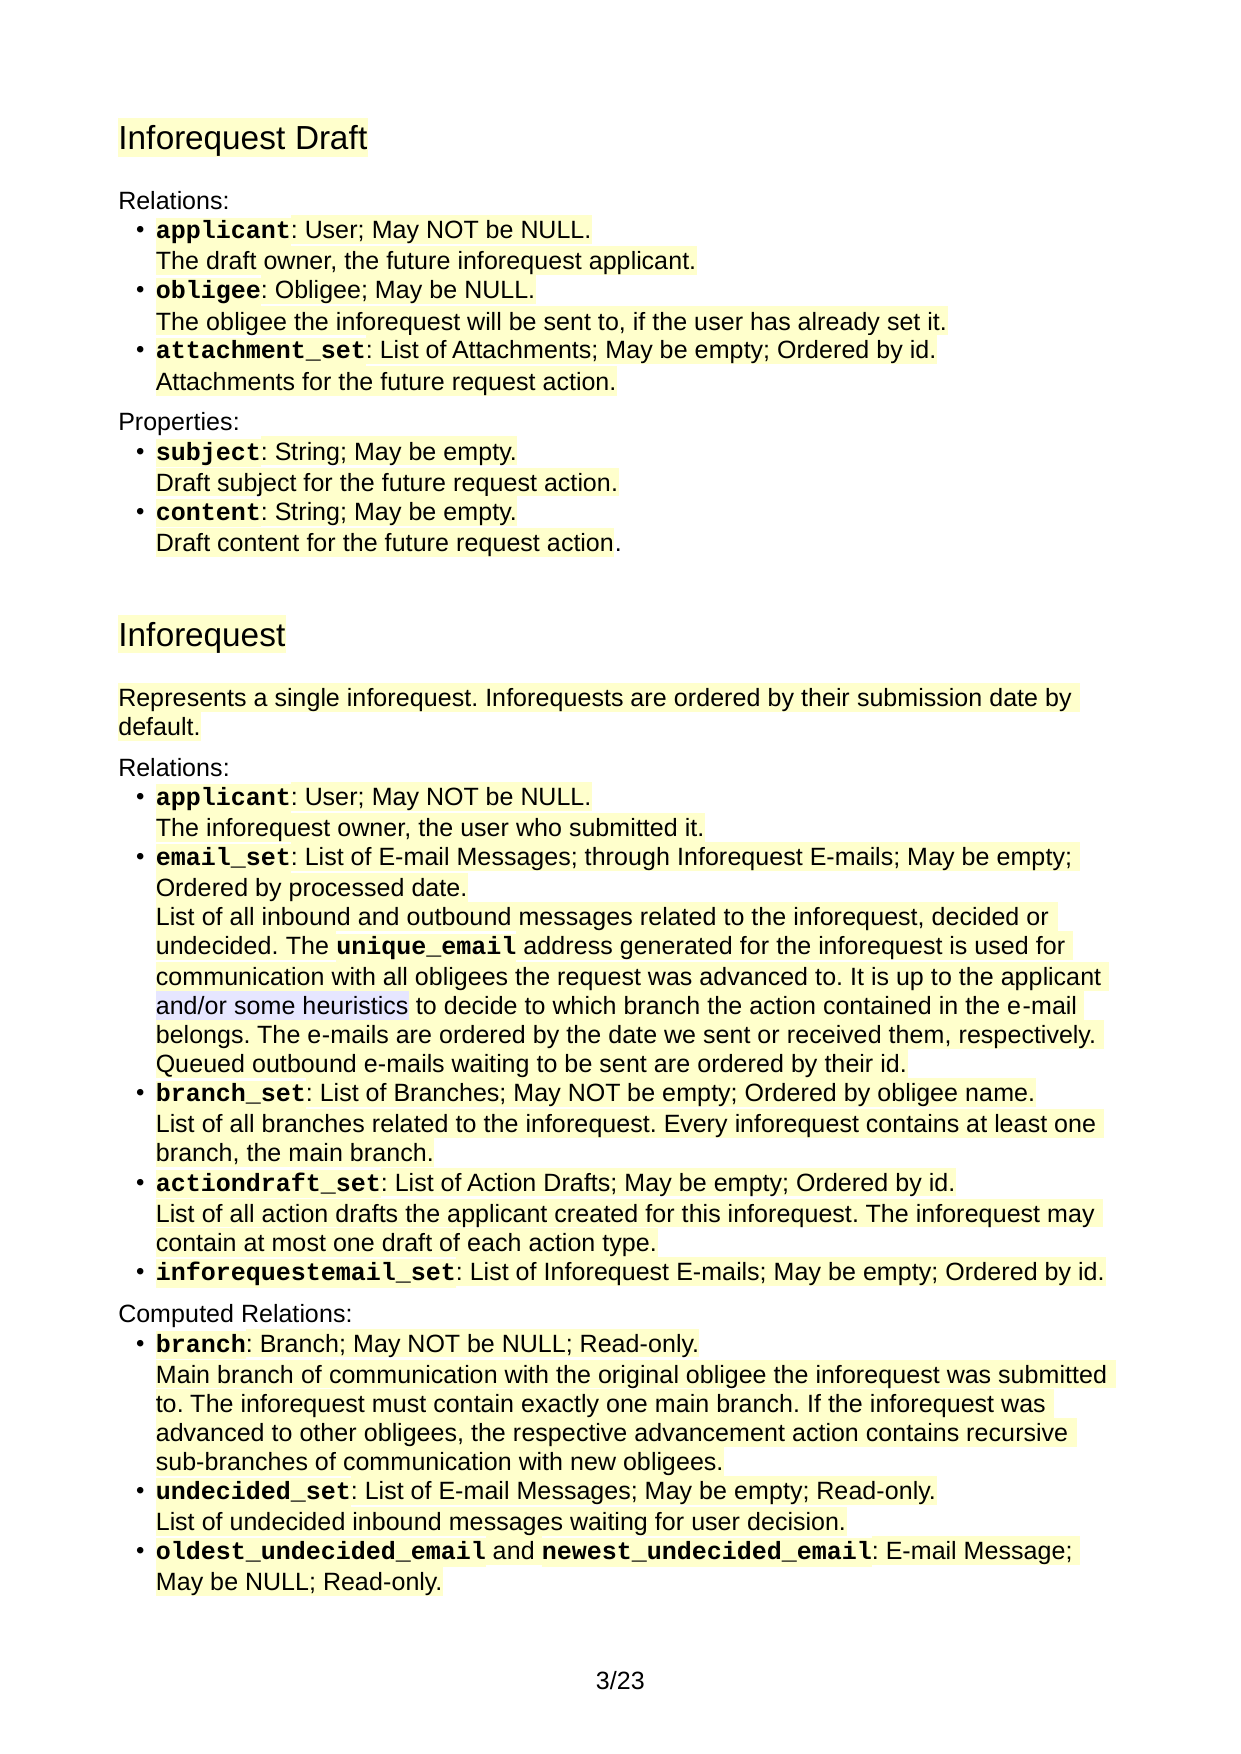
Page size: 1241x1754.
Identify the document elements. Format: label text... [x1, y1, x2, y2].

list applicant: User; May NOT be NULL. The inforequest owner, the user who submitted it. [136, 782, 291, 842]
list attachment_set: List of Attachments; May be empty; Ordered by id. Attachments for the future request action. [366, 335, 1122, 396]
subtitle Inforequest [286, 615, 1122, 653]
text Relations: [118, 186, 1122, 215]
subtitle Inforequest Draft [368, 118, 1122, 157]
list branch_set: List of Branches; May NOT be empty; Ordered by obligee name. List of all branches related to the inforequest. Every inforequest contains at least one branch, the main branch. [136, 1078, 306, 1167]
list undecided_set: List of E-mail Messages; May be empty; Read-only. List of undecided inbound messages waiting for user decision. [136, 1476, 351, 1536]
list email_set: List of E-mail Messages; through Inforequest E-mails; May be empty; Ordered by processed date. List of all inbound and outbound messages related to the inforequest, decided or undecided. The unique_email address generated for the inforequest is used for communication with all obligees the request was advanced to. It is up to the applicant and/or some heuristics to decide to which branch the action contained in the e‑mail belongs. The e‑mails are ordered by the date we sent or received them, respectively. Queued outbound e-mails waiting to be sent are ordered by their id. [136, 842, 336, 1078]
list inforequestemail_set: List of Inforequest E-mails; May be empty; Ordered by id. [456, 1257, 1122, 1288]
list inforequestemail_set: List of Inforequest E-mails; May be empty; Ordered by id. [136, 1257, 456, 1288]
list applicant: User; May NOT be NULL. The draft owner, the future inforequest applicant. [291, 215, 1122, 275]
list undecided_set: List of E-mail Messages; May be empty; Read-only. List of undecided inbound messages waiting for user decision. [351, 1476, 1122, 1536]
list obligee: Obligee; May be NULL. The obligee the inforequest will be sent to, if the user has already set it. [136, 275, 261, 335]
text Computed Relations: [118, 1299, 1122, 1328]
text Relations: [118, 753, 1122, 782]
list email_set: List of E-mail Messages; through Inforequest E-mails; May be empty; Ordered by processed date. List of all inbound and outbound messages related to the inforequest, decided or undecided. The unique_email address generated for the inforequest is used for communication with all obligees the request was advanced to. It is up to the applicant and/or some heuristics to decide to which branch the action contained in the e‑mail belongs. The e‑mails are ordered by the date we sent or received them, respectively. Queued outbound e-mails waiting to be sent are ordered by their id. [291, 842, 1122, 1078]
list subject: String; May be empty. Draft subject for the future request action. [136, 436, 1122, 496]
list applicant: User; May NOT be NULL. The inforequest owner, the user who submitted it. [291, 782, 1122, 842]
list applicant: User; May NOT be NULL. The draft owner, the future inforequest applicant. [136, 215, 291, 275]
text Properties: [118, 407, 1122, 436]
text Represents a single inforequest. Inforequests are ordered by their submission date by default. [201, 683, 1122, 741]
list oldest_undecided_email and newest_undecided_email: E-mail Message; May be NULL; Read-only. [443, 1536, 1122, 1596]
list obligee: Obligee; May be NULL. The obligee the inforequest will be sent to, if the user has already set it. [261, 275, 1122, 335]
list oldest_undecided_email and newest_undecided_email: E-mail Message; May be NULL; Read-only. [136, 1536, 486, 1596]
list actiondraft_set: List of Action Drafts; May be empty; Ordered by id. List of all action drafts the applicant created for this inforequest. The inforequest may contain at most one draft of each action type. [136, 1167, 1122, 1257]
list branch_set: List of Branches; May NOT be empty; Ordered by obligee name. List of all branches related to the inforequest. Every inforequest contains at least one branch, the main branch. [306, 1078, 1122, 1167]
list content: String; May be empty. Draft content for the future request action. [136, 496, 1122, 557]
list attachment_set: List of Attachments; May be empty; Ordered by id. Attachments for the future request action. [136, 335, 366, 396]
list branch: Branch; May NOT be NULL; Read-only. Main branch of communication with the original obligee the inforequest was submitted to. The inforequest must contain exactly one main branch. If the inforequest was advanced to other obligees, the respective advancement action contains recursive sub-branches of communication with new obligees. [136, 1328, 1122, 1476]
